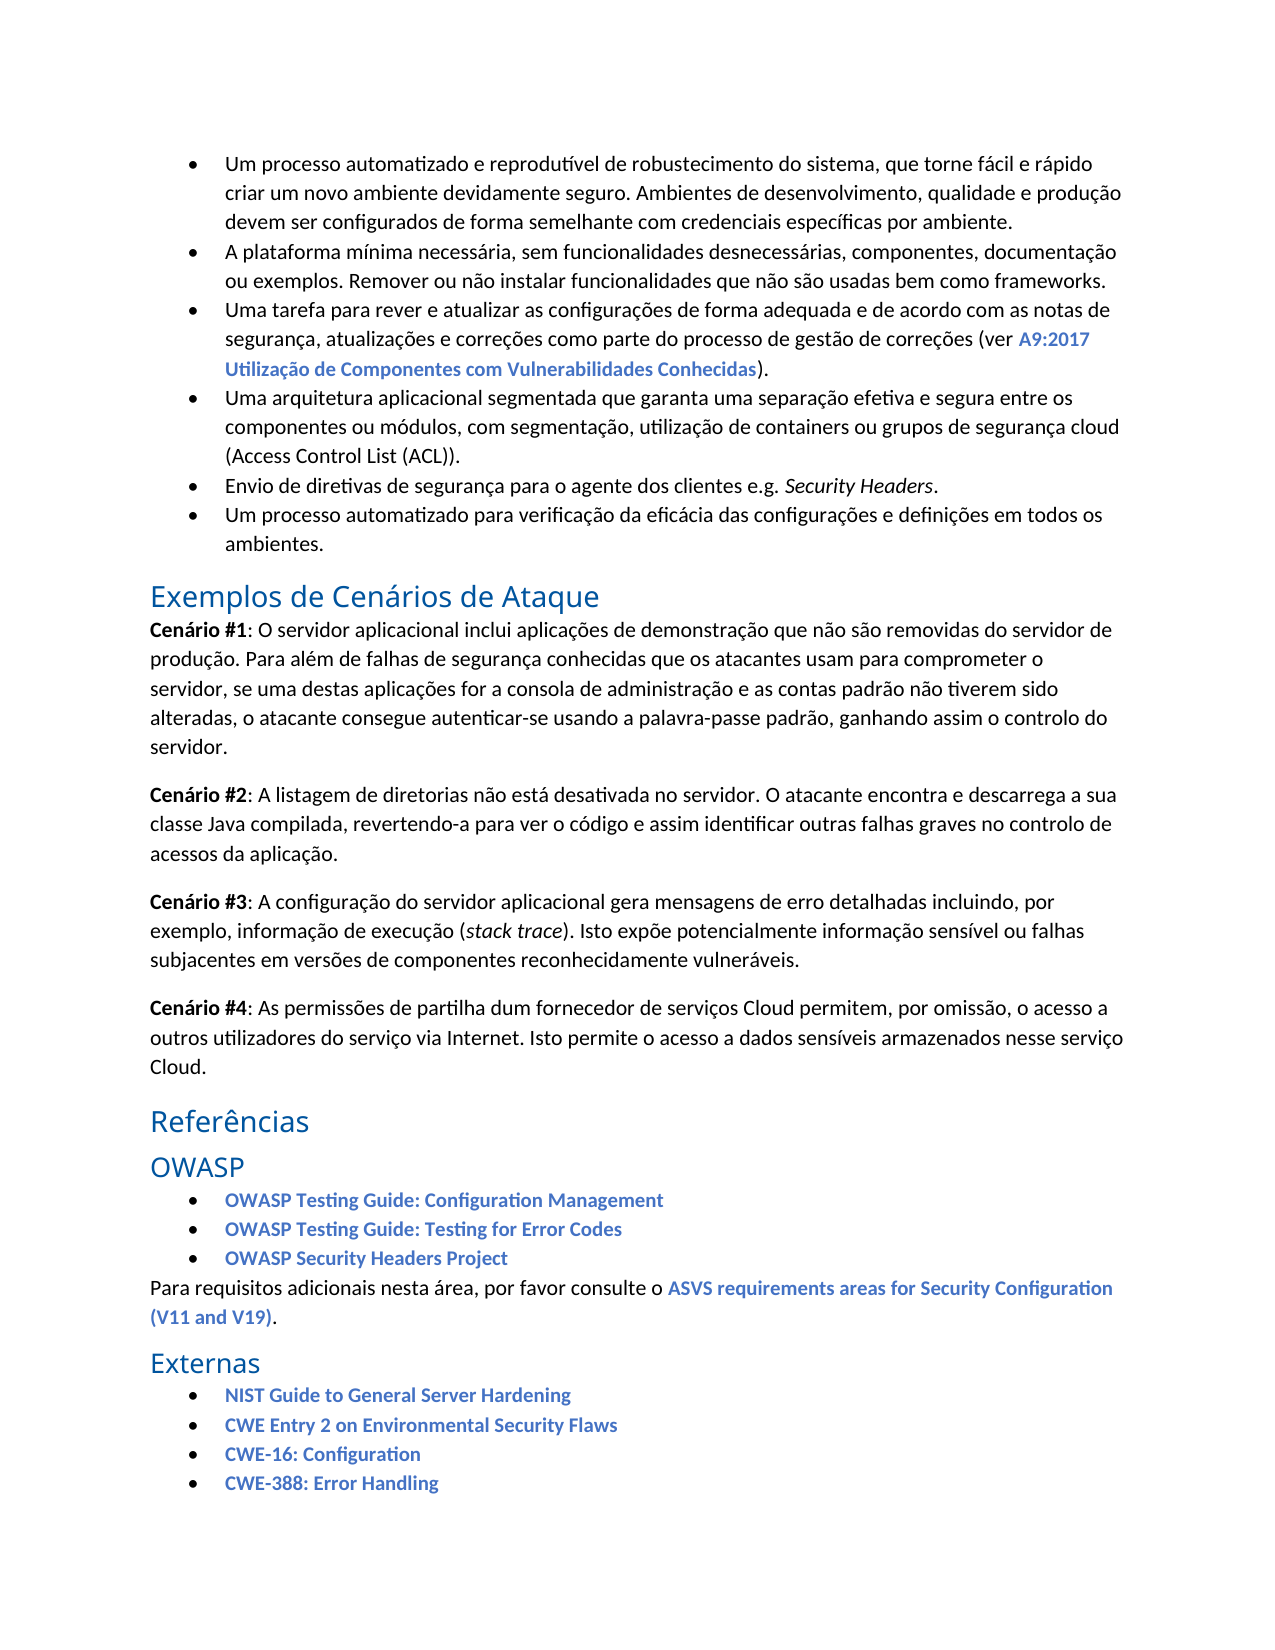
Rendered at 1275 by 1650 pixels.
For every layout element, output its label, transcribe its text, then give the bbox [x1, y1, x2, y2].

list Um processo automatizado e reprodutível de robustecimento do sistema, que torne fácil e rápido criar um novo ambiente devidamente seguro. Ambientes de desenvolvimento, qualidade e produção devem ser configurados de forma semelhante com credenciais específicas por ambiente. [187, 150, 1125, 235]
list OWASP Security Headers Project [187, 1244, 1125, 1271]
subtitle OWASP [150, 1149, 1125, 1186]
subtitle Exemplos de Cenários de Ataque [150, 576, 1125, 616]
list CWE-388: Error Handling [187, 1469, 1125, 1496]
list Uma tarefa para rever e atualizar as configurações de forma adequada e de acordo com as notas de segurança, atualizações e correções como parte do processo de gestão de correções (ver A9:2017 Utilização de Componentes com Vulnerabilidades Conhecidas). [187, 296, 1125, 382]
list Um processo automatizado para verificação da eficácia das configurações e definições em todos os ambientes. [187, 501, 1125, 557]
text Cenário #3: A configuração do servidor aplicacional gera mensagens de erro detalhadas incluindo, por exemplo, informação de execução (stack trace). Isto expõe potencialmente informação sensível ou falhas subjacentes em versões de componentes reconhecidamente vulneráveis. [150, 888, 1125, 973]
text Cenário #4: As permissões de partilha dum fornecedor de serviços Cloud permitem, por omissão, o acesso a outros utilizadores do serviço via Internet. Isto permite o acesso a dados sensíveis armazenados nesse serviço Cloud. [150, 994, 1125, 1079]
list CWE-16: Configuration [187, 1440, 1125, 1467]
list Envio de diretivas de segurança para o agente dos clientes e.g. Security Headers. [187, 472, 1125, 499]
list NIST Guide to General Server Hardening [187, 1382, 1125, 1408]
list CWE Entry 2 on Environmental Security Flaws [187, 1411, 1125, 1437]
text Para requisitos adicionais nesta área, por favor consulte o ASVS requirements areas for Security Configuration (V11 and V19). [150, 1274, 1125, 1329]
text Cenário #1: O servidor aplicacional inclui aplicações de demonstração que não são removidas do servidor de produção. Para além de falhas de segurança conhecidas que os atacantes usam para comprometer o servidor, se uma destas aplicações for a consola de administração e as contas padrão não tiverem sido alteradas, o atacante consegue autenticar-se usando a palavra-passe padrão, ganhando assim o controlo do servidor. [150, 616, 1125, 760]
list OWASP Testing Guide: Testing for Error Codes [187, 1215, 1125, 1242]
list A plataforma mínima necessária, sem funcionalidades desnecessárias, componentes, documentação ou exemplos. Remover ou não instalar funcionalidades que não são usadas bem como frameworks. [187, 238, 1125, 294]
list OWASP Testing Guide: Configuration Management [187, 1186, 1125, 1212]
subtitle Referências [150, 1101, 1125, 1141]
text Cenário #2: A listagem de diretorias não está desativada no servidor. O atacante encontra e descarrega a sua classe Java compilada, revertendo-a para ver o código e assim identificar outras falhas graves no controlo de acessos da aplicação. [150, 781, 1125, 866]
subtitle Externas [150, 1345, 1125, 1382]
list Uma arquitetura aplicacional segmentada que garanta uma separação efetiva e segura entre os componentes ou módulos, com segmentação, utilização de containers ou grupos de segurança cloud (Access Control List (ACL)). [187, 384, 1125, 469]
